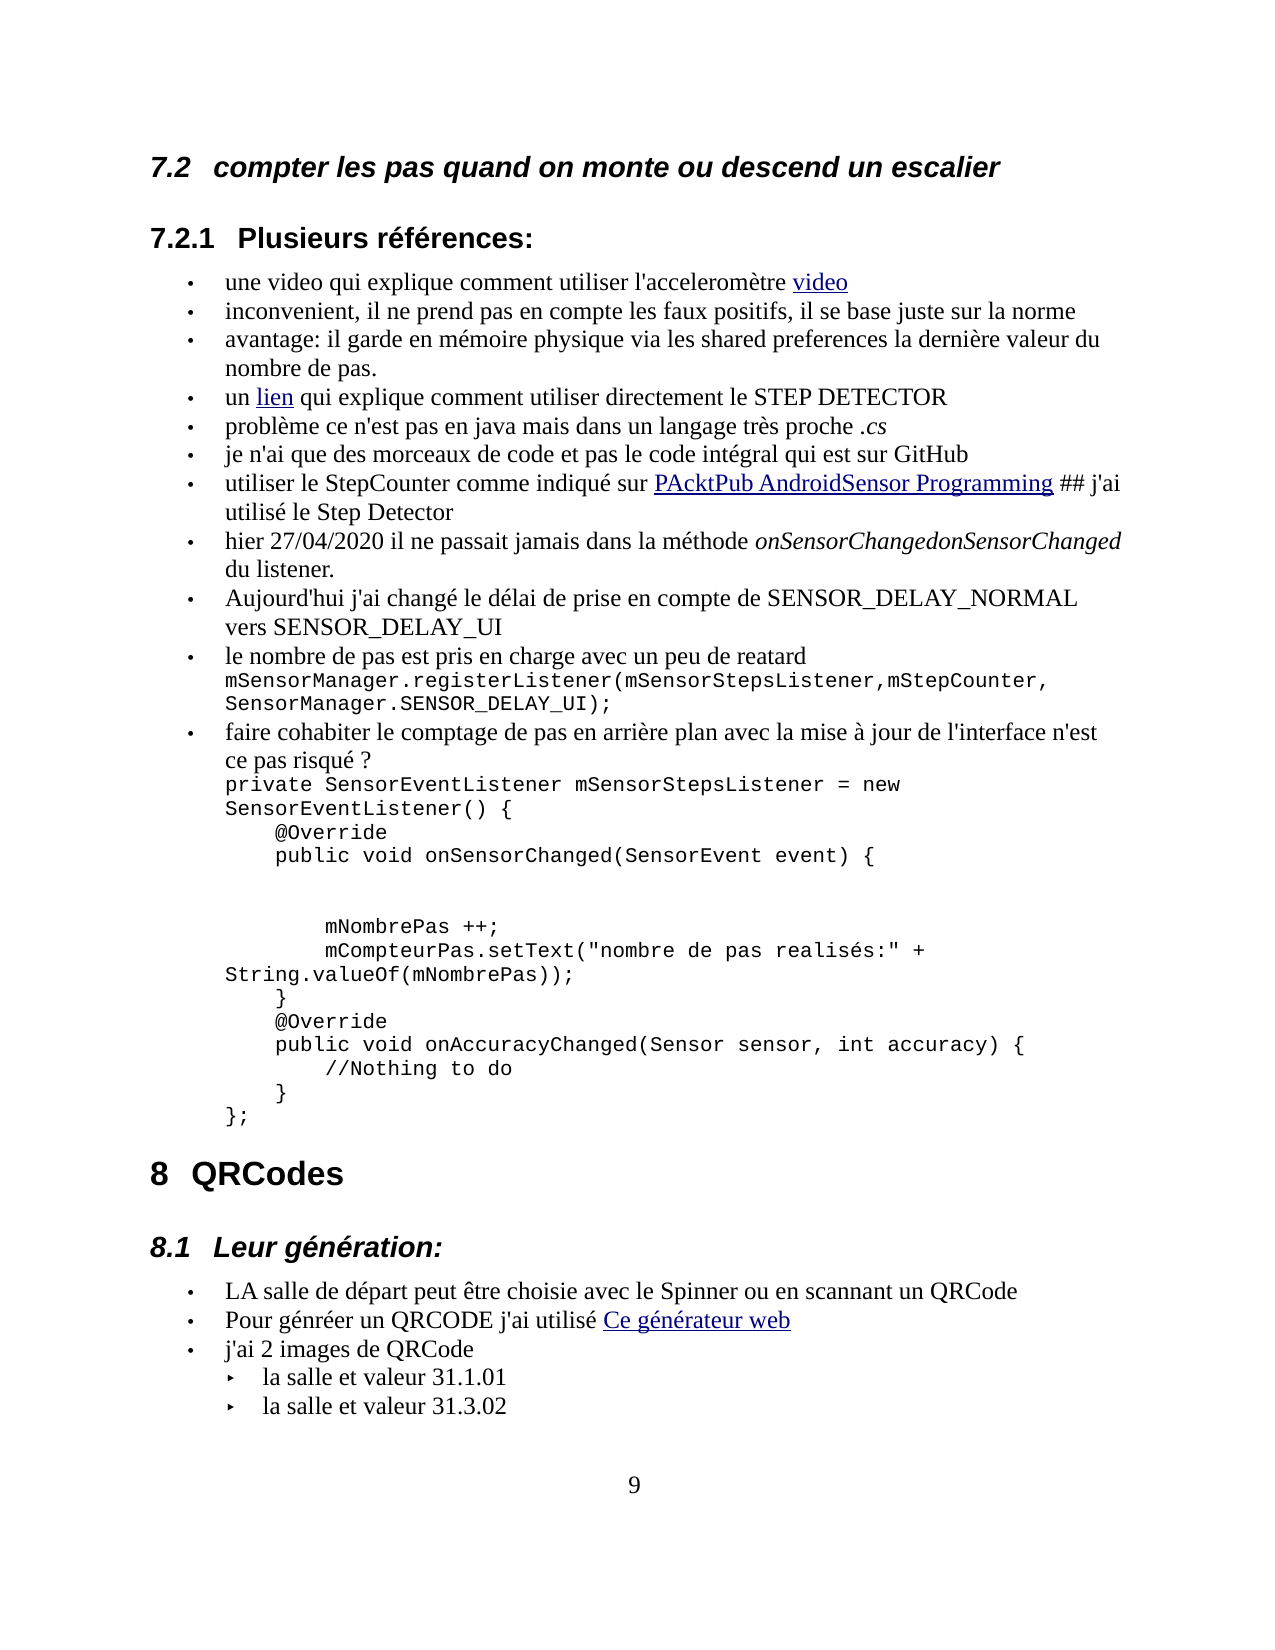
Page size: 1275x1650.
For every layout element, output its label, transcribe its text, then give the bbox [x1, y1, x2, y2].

list un lien qui explique comment utiliser directement le STEP DETECTOR [187, 382, 1125, 411]
list Pour génréer un QRCODE j'ai utilisé Ce générateur web [187, 1305, 1125, 1334]
list @Override [187, 822, 1125, 845]
list public void onSensorChanged(SensorEvent event) { [187, 845, 1125, 869]
list hier 27/04/2020 il ne passait jamais dans la méthode onSensorChangedonSensorChanged du listener. [187, 526, 1125, 583]
list mNombrePas ++; [187, 916, 1125, 940]
subtitle Leur génération: [150, 1230, 1125, 1264]
list @Override [187, 1011, 1125, 1034]
list mSensorManager.registerListener(mSensorStepsListener,mStepCounter, SensorManager.SENSOR_DELAY_UI); [187, 669, 1125, 717]
list la salle et valeur 31.3.02 [225, 1391, 1125, 1420]
list //Nothing to do [187, 1058, 1125, 1082]
subtitle QRCodes [150, 1154, 1125, 1193]
list utiliser le StepCounter comme indiqué sur PAcktPub AndroidSensor Programming ## j'ai utilisé le Step Detector [187, 468, 1125, 526]
list la salle et valeur 31.1.01 [225, 1362, 1125, 1391]
list une video qui explique comment utiliser l'acceleromètre video [187, 267, 1125, 296]
list mCompteurPas.setText("nombre de pas realisés:" + String.valueOf(mNombrePas)); [187, 940, 1125, 987]
list j'ai 2 images de QRCode [187, 1334, 1125, 1362]
list private SensorEventListener mSensorStepsListener = new SensorEventListener() { [187, 774, 1125, 822]
list Aujourd'hui j'ai changé le délai de prise en compte de SENSOR_DELAY_NORMAL vers SENSOR_DELAY_UI [187, 583, 1125, 641]
list }; [187, 1105, 1125, 1129]
list } [187, 987, 1125, 1011]
list je n'ai que des morceaux de code et pas le code intégral qui est sur GitHub [187, 439, 1125, 468]
list problème ce n'est pas en java mais dans un langage très proche .cs [187, 411, 1125, 439]
list } [187, 1082, 1125, 1105]
list inconvenient, il ne prend pas en compte les faux positifs, il se base juste sur la norme [187, 296, 1125, 324]
list avantage: il garde en mémoire physique via les shared preferences la dernière valeur du nombre de pas. [187, 324, 1125, 382]
subtitle Plusieurs références: [150, 221, 1125, 254]
subtitle compter les pas quand on monte ou descend un escalier [150, 150, 1125, 183]
list faire cohabiter le comptage de pas en arrière plan avec la mise à jour de l'interface n'est ce pas risqué ? [187, 717, 1125, 774]
list LA salle de départ peut être choisie avec le Spinner ou en scannant un QRCode [187, 1276, 1125, 1305]
list le nombre de pas est pris en charge avec un peu de reatard [187, 641, 1125, 669]
list public void onAccuracyChanged(Sensor sensor, int accuracy) { [187, 1034, 1125, 1058]
